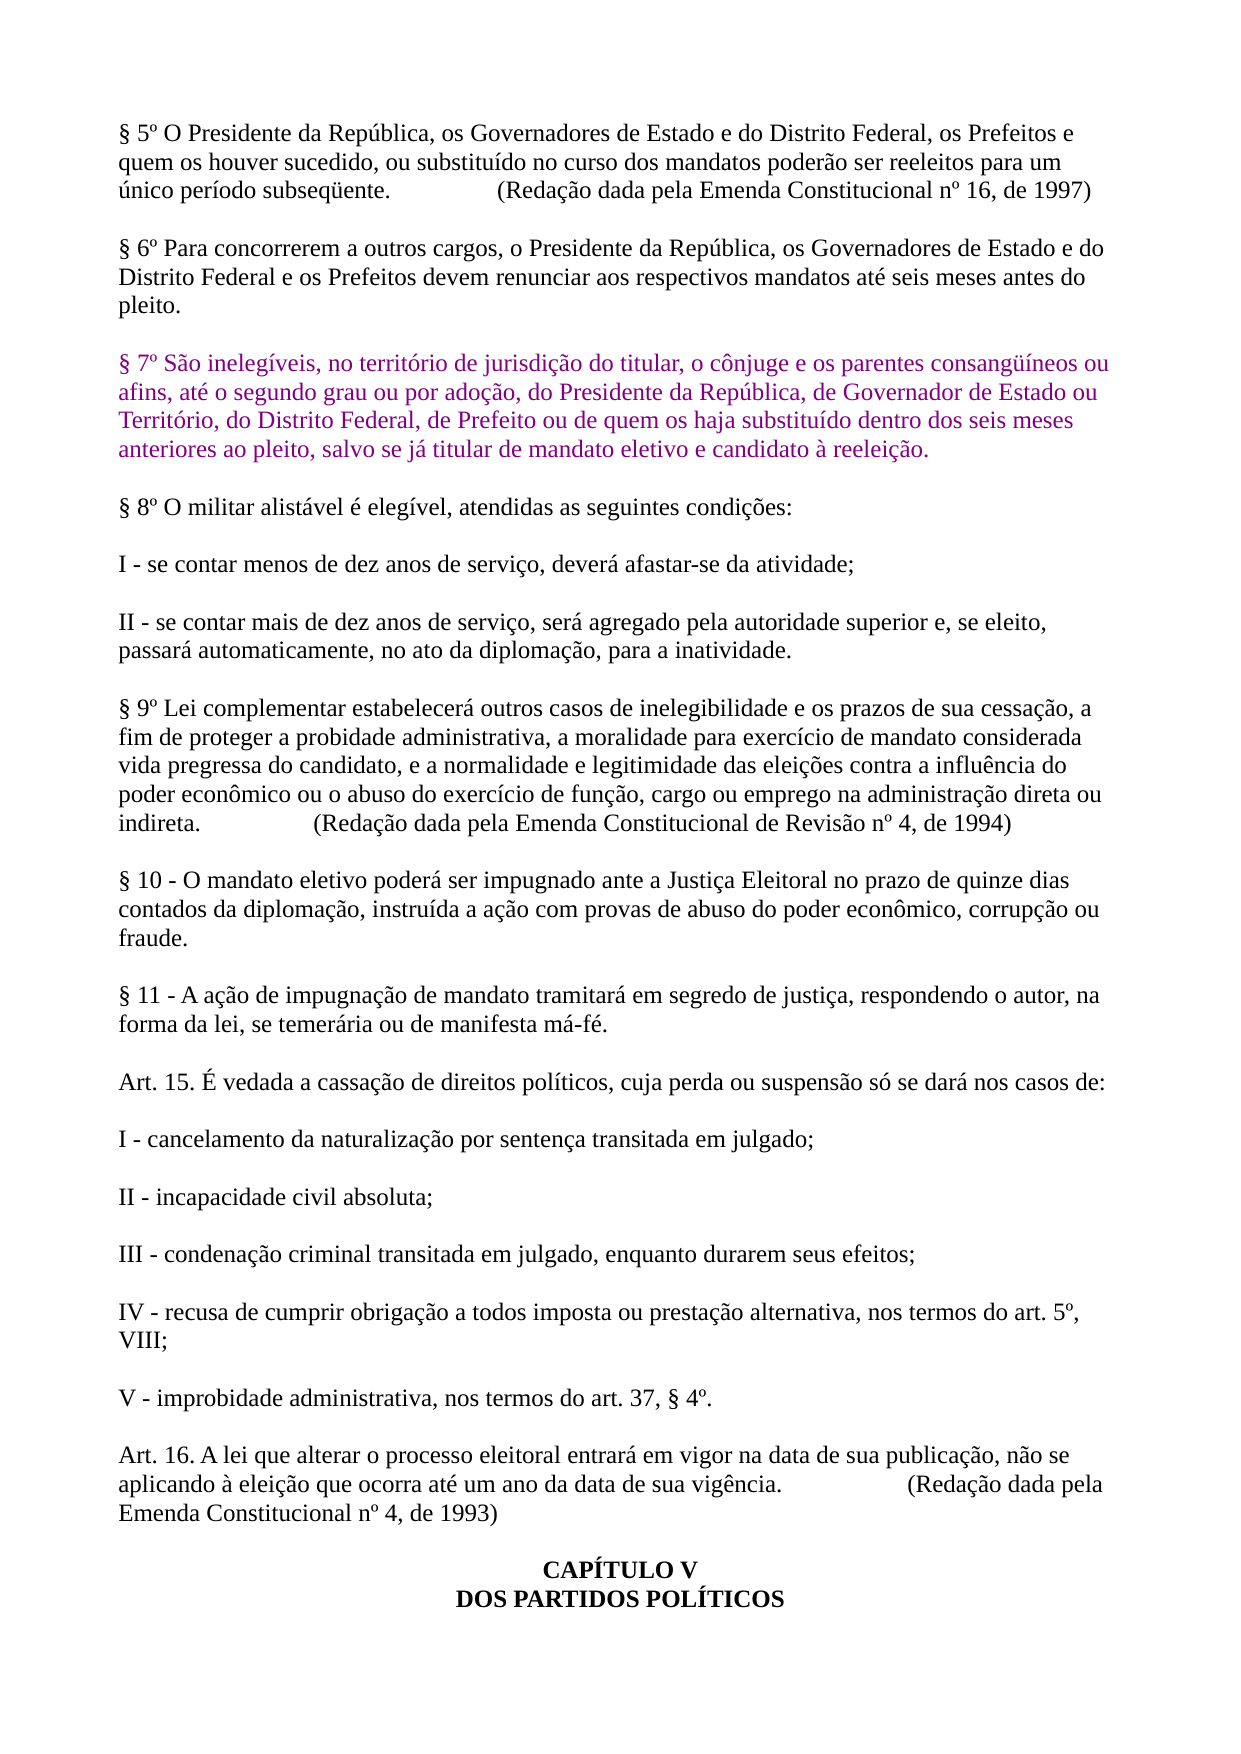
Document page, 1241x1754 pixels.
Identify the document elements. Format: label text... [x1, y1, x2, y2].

text V - improbidade administrativa, nos termos do art. 37, § 4º. [118, 1383, 1122, 1412]
text I - se contar menos de dez anos de serviço, deverá afastar-se da atividade; [118, 549, 1122, 578]
text § 7º São inelegíveis, no território de jurisdição do titular, o cônjuge e os parentes consangüíneos ou afins, até o segundo grau ou por adoção, do Presidente da República, de Governador de Estado ou Território, do Distrito Federal, de Prefeito ou de quem os haja substituído dentro dos seis meses anteriores ao pleito, salvo se já titular de mandato eletivo e candidato à reeleição. [118, 348, 1122, 463]
text II - se contar mais de dez anos de serviço, será agregado pela autoridade superior e, se eleito, passará automaticamente, no ato da diplomação, para a inatividade. [118, 607, 1122, 664]
text § 9º Lei complementar estabelecerá outros casos de inelegibilidade e os prazos de sua cessação, a fim de proteger a probidade administrativa, a moralidade para exercício de mandato considerada vida pregressa do candidato, e a normalidade e legitimidade das eleições contra a influência do poder econômico ou o abuso do exercício de função, cargo ou emprego na administração direta ou indireta. (Redação dada pela Emenda Constitucional de Revisão nº 4, de 1994) [118, 693, 1122, 837]
text II - incapacidade civil absoluta; [118, 1182, 1122, 1211]
text § 10 - O mandato eletivo poderá ser impugnado ante a Justiça Eleitoral no prazo de quinze dias contados da diplomação, instruída a ação com provas de abuso do poder econômico, corrupção ou fraude. [118, 866, 1122, 952]
text CAPÍTULO V [118, 1556, 1122, 1584]
text IV - recusa de cumprir obrigação a todos imposta ou prestação alternativa, nos termos do art. 5º, VIII; [118, 1297, 1122, 1354]
text § 11 - A ação de impugnação de mandato tramitará em segredo de justiça, respondendo o autor, na forma da lei, se temerária ou de manifesta má-fé. [118, 981, 1122, 1038]
text § 6º Para concorrerem a outros cargos, o Presidente da República, os Governadores de Estado e do Distrito Federal e os Prefeitos devem renunciar aos respectivos mandatos até seis meses antes do pleito. [118, 233, 1122, 319]
text § 5º O Presidente da República, os Governadores de Estado e do Distrito Federal, os Prefeitos e quem os houver sucedido, ou substituído no curso dos mandatos poderão ser reeleitos para um único período subseqüente. (Redação dada pela Emenda Constitucional nº 16, de 1997) [118, 118, 1122, 204]
text DOS PARTIDOS POLÍTICOS [118, 1584, 1122, 1613]
text III - condenação criminal transitada em julgado, enquanto durarem seus efeitos; [118, 1239, 1122, 1268]
text § 8º O militar alistável é elegível, atendidas as seguintes condições: [118, 492, 1122, 521]
text I - cancelamento da naturalização por sentença transitada em julgado; [118, 1124, 1122, 1153]
text Art. 15. É vedada a cassação de direitos políticos, cuja perda ou suspensão só se dará nos casos de: [118, 1067, 1122, 1096]
text Art. 16. A lei que alterar o processo eleitoral entrará em vigor na data de sua publicação, não se aplicando à eleição que ocorra até um ano da data de sua vigência. (Redação dada pela Emenda Constitucional nº 4, de 1993) [118, 1441, 1122, 1527]
